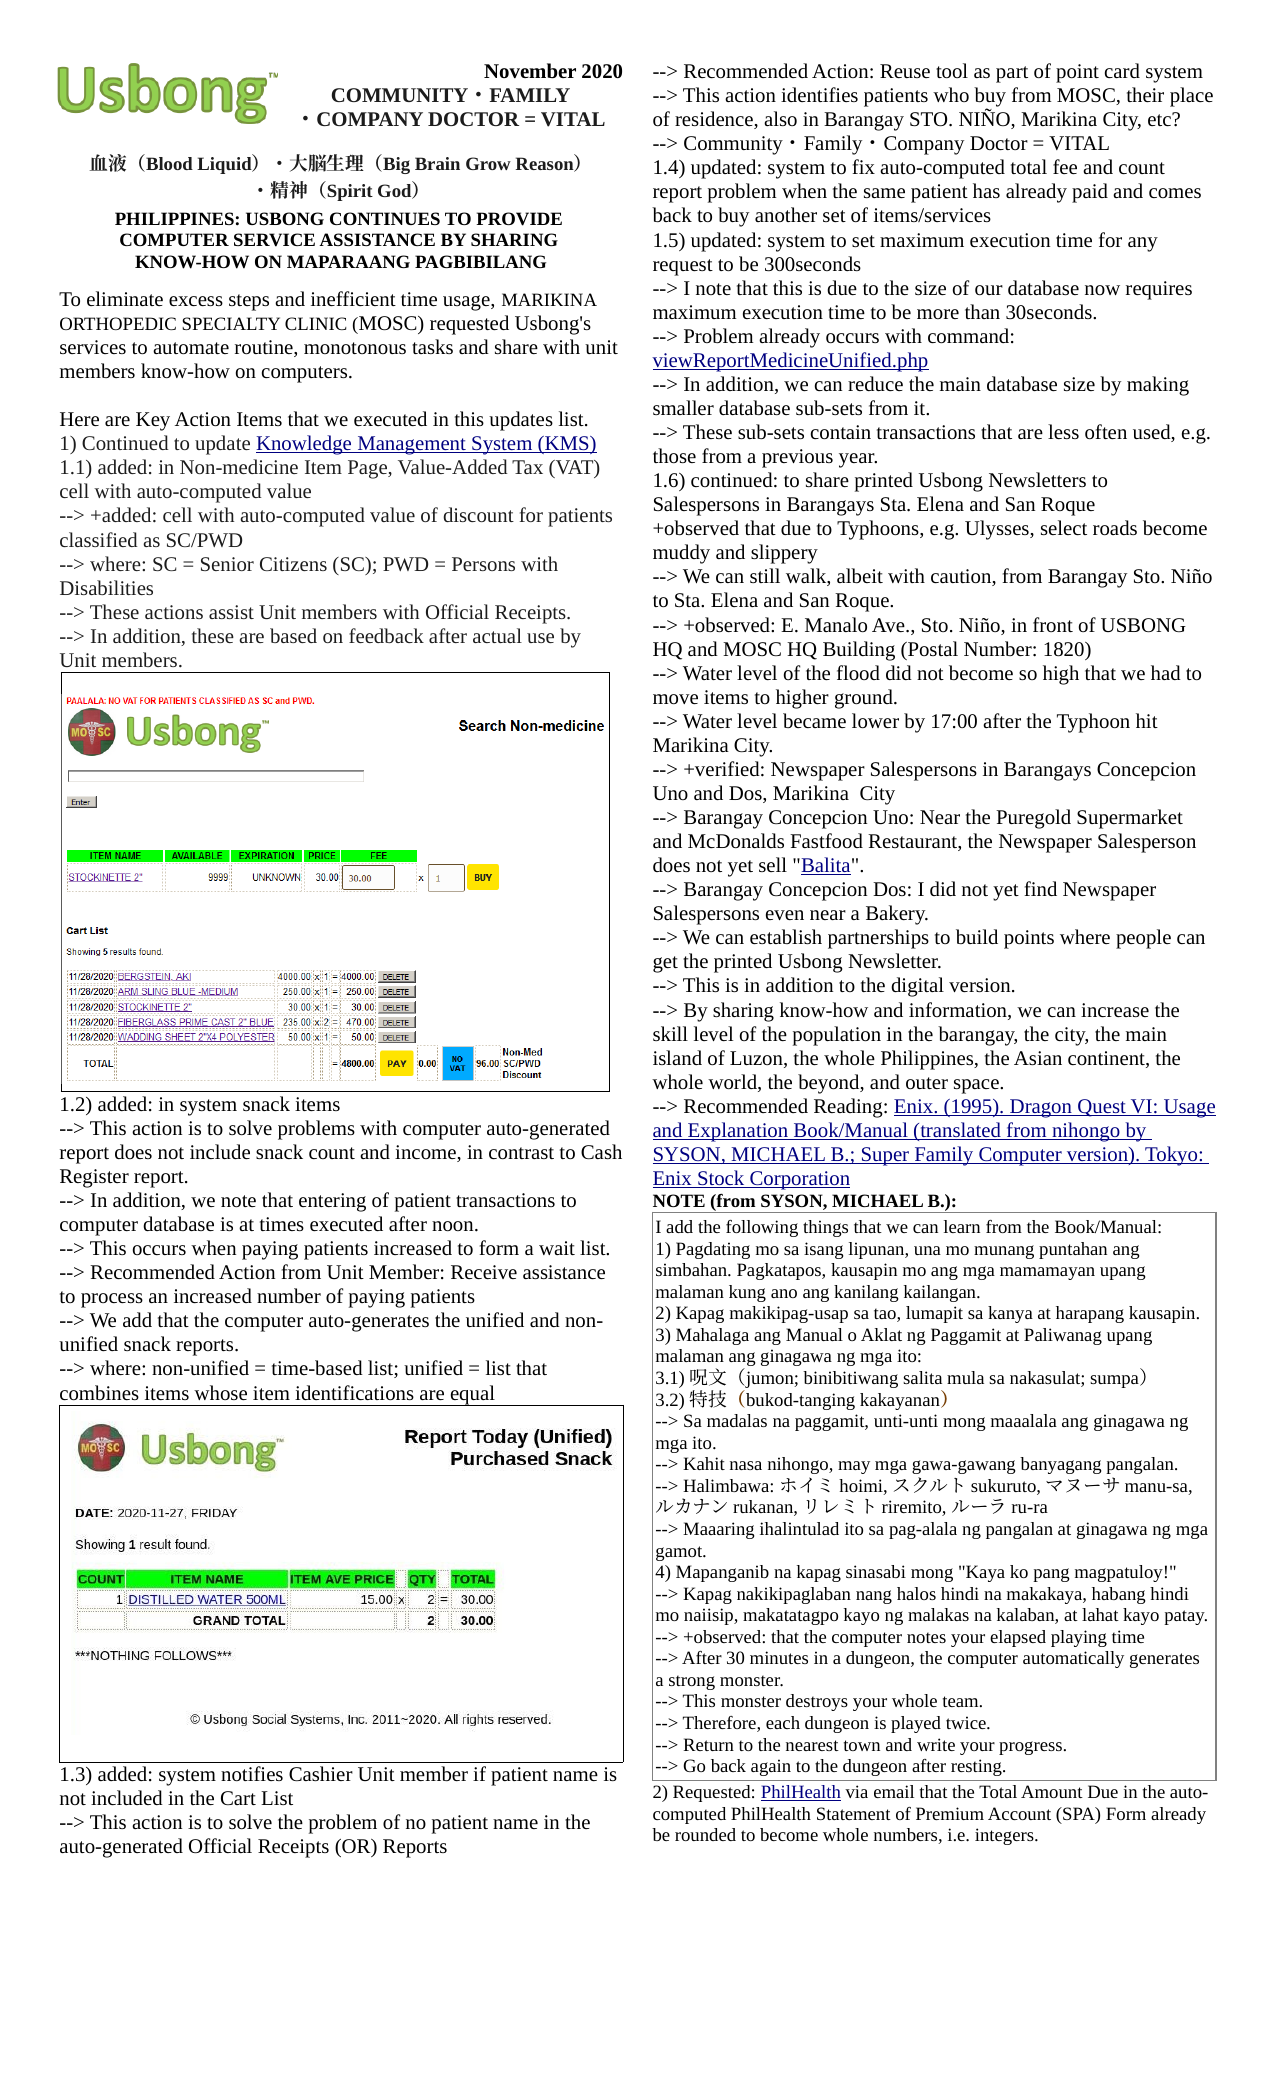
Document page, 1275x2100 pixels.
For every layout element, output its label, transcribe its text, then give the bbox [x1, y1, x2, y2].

text 血液（Blood Liquid）・大脳生理（Big Brain Grow Reason） [59, 153, 623, 174]
text November 2020 [59, 59, 623, 83]
text ・COMPANY DOCTOR = VITAL [59, 107, 623, 131]
table_header [62, 673, 609, 1091]
text COMPUTER SERVICE ASSISTANCE BY SHARING [59, 229, 623, 251]
text To eliminate excess steps and inefficient time usage, MARIKINA ORTHOPEDIC SPECIALTY CLINIC (MOSC) requested Usbong's services to automate routine, monotonous tasks and share with unit members know-how on computers. [59, 287, 623, 383]
picture [57, 63, 278, 124]
text 1.6) continued: to share printed Usbong Newsletters to Salespersons in Barangays Sta. Elena and San Roque [652, 468, 1216, 516]
text 1.5) updated: system to set maximum execution time for any request to be 300seconds --> I note that this is due to the size of our database now requires maximum execution time to be more than 30seconds. --> Problem already occurs with command: viewReportMedicineUnified.php [652, 227, 1216, 372]
text --> where: SC = Senior Citizens (SC); PWD = Persons with Disabilities [59, 552, 623, 600]
text --> +added: cell with auto-computed value of discount for patients classified as SC/PWD [59, 503, 623, 552]
text --> Community・Family・Company Doctor = VITAL [652, 131, 1216, 155]
text PHILIPPINES: USBONG CONTINUES TO PROVIDE [59, 208, 623, 229]
text Here are Key Action Items that we executed in this updates list. [59, 407, 623, 431]
text --> We add that the computer auto-generates the unified and non-unified snack reports. [59, 1308, 623, 1356]
text --> These actions assist Unit members with Official Receipts. [59, 600, 623, 624]
text --> +verified: Newspaper Salespersons in Barangays Concepcion Uno and Dos, Marikina City --> Barangay Concepcion Uno: Near the Puregold Supermarket and McDonalds Fastfood Restaurant, the Newspaper Salesperson does not yet sell "Balita". --> Barangay Concepcion Dos: I did not yet find Newspaper Salespersons even near a Bakery. --> We can establish partnerships to build points where people can get the printed Usbong Newsletter. --> This is in addition to the digital version. --> By sharing know-how and information, we can increase the skill level of the population in the barangay, the city, the main island of Luzon, the whole Philippines, the Asian continent, the whole world, the beyond, and outer space. --> Recommended Reading: Enix. (1995). Dragon Quest VI: Usage and Explanation Book/Manual (translated from nihongo by SYSON, MICHAEL B.; Super Family Computer version). Tokyo: Enix Stock Corporation [652, 757, 1216, 1190]
text --> In addition, we note that entering of patient transactions to computer database is at times executed after noon. --> This occurs when paying patients increased to form a wait list. --> Recommended Action from Unit Member: Receive assistance to process an increased number of paying patients [59, 1188, 623, 1308]
table_header [60, 1406, 623, 1762]
text 1.2) added: in system snack items [59, 1092, 623, 1116]
text --> In addition, these are based on feedback after actual use by Unit members. [59, 624, 623, 672]
text 1.3) added: system notifies Cashier Unit member if patient name is not included in the Cart List [59, 1763, 623, 1810]
picture [71, 1411, 620, 1735]
text 1) Continued to update Knowledge Management System (KMS) [59, 431, 623, 455]
text --> In addition, we can reduce the main database size by making smaller database sub-sets from it. --> These sub-sets contain transactions that are less often used, e.g. those from a previous year. [652, 372, 1216, 468]
text --> where: non-unified = time-based list; unified = list that combines items whose item identifications are equal [59, 1356, 623, 1404]
text --> Water level of the flood did not become so high that we had to move items to higher ground. --> Water level became lower by 17:00 after the Typhoon hit Marikina City. [652, 661, 1216, 757]
text KNOW-HOW ON MAPARAANG PAGBIBILANG [59, 251, 623, 272]
text --> This action is to solve problems with computer auto-generated report does not include snack count and income, in contrast to Cash Register report. [59, 1116, 623, 1188]
text --> Recommended Action: Reuse tool as part of point card system [652, 59, 1216, 83]
text 2) Requested: PhilHealth via email that the Total Amount Due in the auto-computed PhilHealth Statement of Premium Account (SPA) Form already be rounded to become whole numbers, i.e. integers. [652, 1781, 1216, 1846]
text --> We can still walk, albeit with caution, from Barangay Sto. Niño to Sta. Elena and San Roque. --> +observed: E. Manalo Ave., Sto. Niño, in front of USBONG HQ and MOSC HQ Building (Postal Number: 1820) [652, 564, 1216, 661]
text ・精神（Spirit God） [59, 180, 623, 202]
text --> This action identifies patients who buy from MOSC, their place of residence, also in Barangay STO. NIÑO, Marikina City, etc? [652, 83, 1216, 131]
text +observed that due to Typhoons, e.g. Ulysses, select roads become muddy and slippery [652, 516, 1216, 564]
text 1.4) updated: system to fix auto-computed total fee and count report problem when the same patient has already paid and comes back to buy another set of items/services [652, 155, 1216, 227]
text COMMUNITY・FAMILY [278, 83, 623, 107]
text --> This action is to solve the problem of no patient name in the auto-generated Official Receipts (OR) Reports [59, 1810, 623, 1858]
table_header I add the following things that we can learn from the Book/Manual: 1) Pagdating mo sa isang lipunan, una mo munang puntahan ang simbahan. Pagkatapos, kausapin mo ang mga mamamayan upang malaman kung ano ang kanilang kailangan. 2) Kapag makikipag-usap sa tao, lumapit sa kanya at harapang kausapin. 3) Mahalaga ang Manual o Aklat ng Paggamit at Paliwanag upang malaman ang ginagawa ng mga ito: 3.1) 呪文（jumon; binibitiwang salita mula sa nakasulat; sumpa） 3.2) 特技（bukod-tanging kakayanan） --> Sa madalas na paggamit, unti-unti mong maaalala ang ginagawa ng mga ito. --> Kahit nasa nihongo, may mga gawa-gawang banyagang pangalan. --> Halimbawa: ホイミhoimi, スクルトsukuruto, マヌーサmanu-sa, ルカナンrukanan, リレミトriremito, ルーラru-ra --> Maaaring ihalintulad ito sa pag-alala ng pangalan at ginagawa ng mga gamot. 4) Mapanganib na kapag sinasabi mong "Kaya ko pang magpatuloy!" --> Kapag nakikipaglaban nang halos hindi na makakaya, habang hindi mo naiisip, makatatagpo kayo ng malakas na kalaban, at lahat kayo patay. --> +observed: that the computer notes your elapsed playing time --> After 30 minutes in a dungeon, the computer automatically generates a strong monster. --> This monster destroys your whole team. --> Therefore, each dungeon is played twice. --> Return to the nearest town and write your progress. --> Go back again to the dungeon after resting. [653, 1213, 1215, 1779]
picture [61, 694, 605, 1084]
text NOTE (from SYSON, MICHAEL B.): [652, 1190, 1216, 1212]
text 1.1) added: in Non-medicine Item Page, Value-Added Tax (VAT) cell with auto-computed value [59, 455, 623, 503]
